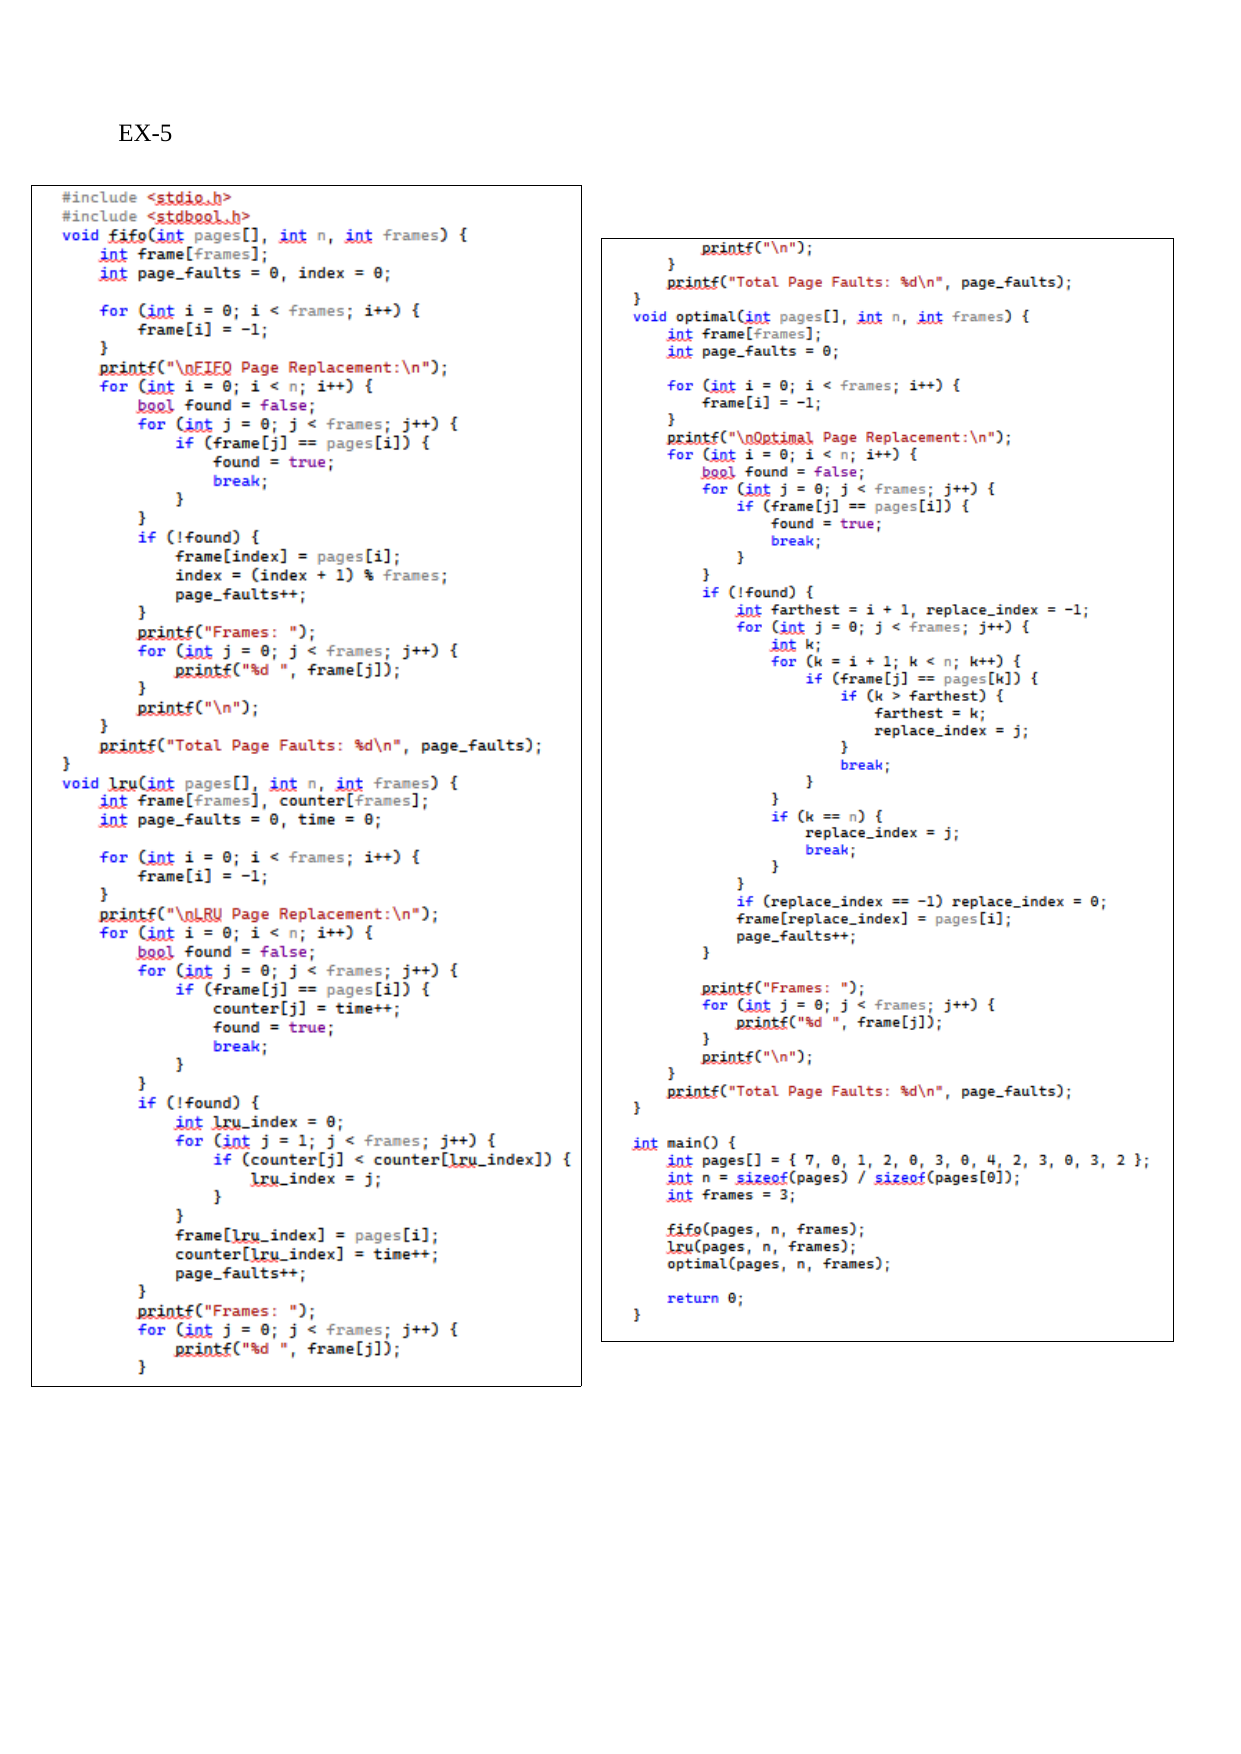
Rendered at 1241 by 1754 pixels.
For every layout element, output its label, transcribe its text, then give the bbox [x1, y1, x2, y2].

picture [603, 241, 1170, 1339]
text EX-5 [118, 118, 1122, 147]
picture [34, 188, 579, 1384]
